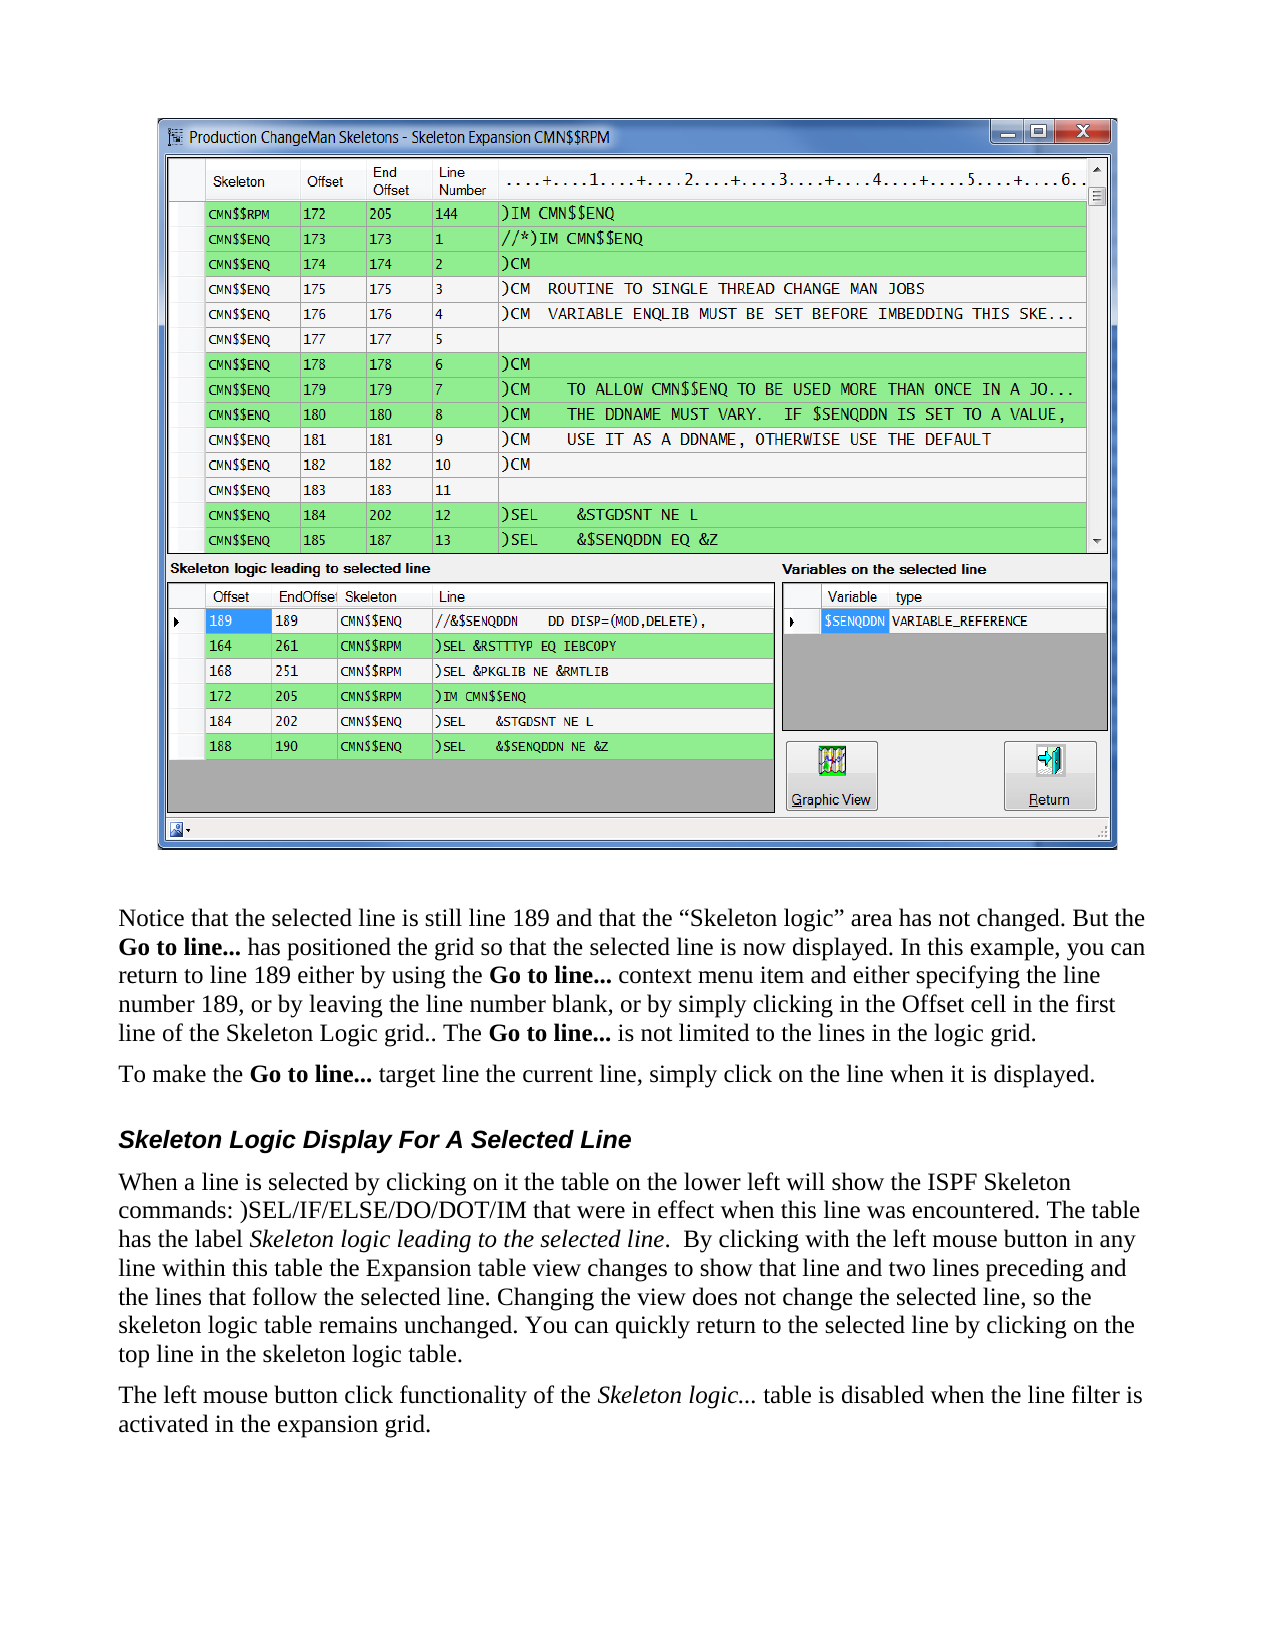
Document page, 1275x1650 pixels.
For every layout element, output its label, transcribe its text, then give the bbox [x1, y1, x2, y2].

text Notice that the selected line is still line 189 and that the “Skeleton logic” area has not changed. But the Go to line... has positioned the grid so that the selected line is now displayed. In this example, you can return to line 189 either by using the Go to line... context menu item and either specifying the line number 189, or by leaving the line number blank, or by simply clicking in the Offset cell in the first line of the Skeleton Logic grid.. The Go to line... is not limited to the lines in the logic grid. [118, 903, 1157, 1047]
picture [157, 118, 1118, 850]
text The left mouse button click functionality of the Skeleton logic... table is disabled when the line filter is activated in the expansion grid. [118, 1381, 1157, 1438]
subtitle Skeleton Logic Display For A Selected Line [118, 1126, 1157, 1154]
text To make the Go to line... target line the current line, simply click on the line when it is displayed. [118, 1059, 1157, 1088]
text When a line is selected by clicking on it the table on the lower left will show the ISPF Skeleton commands: )SEL/IF/ELSE/DO/DOT/IM that were in effect when this line was encountered. The table has the label Skeleton logic leading to the selected line. By clicking with the left mouse button in any line within this table the Expansion table view changes to show that line and two lines preceding and the lines that follow the selected line. Changing the view does not change the selected line, so the skeleton logic table remains unchanged. You can quickly return to the selected line by clicking on the top line in the skeleton logic table. [118, 1167, 1157, 1368]
